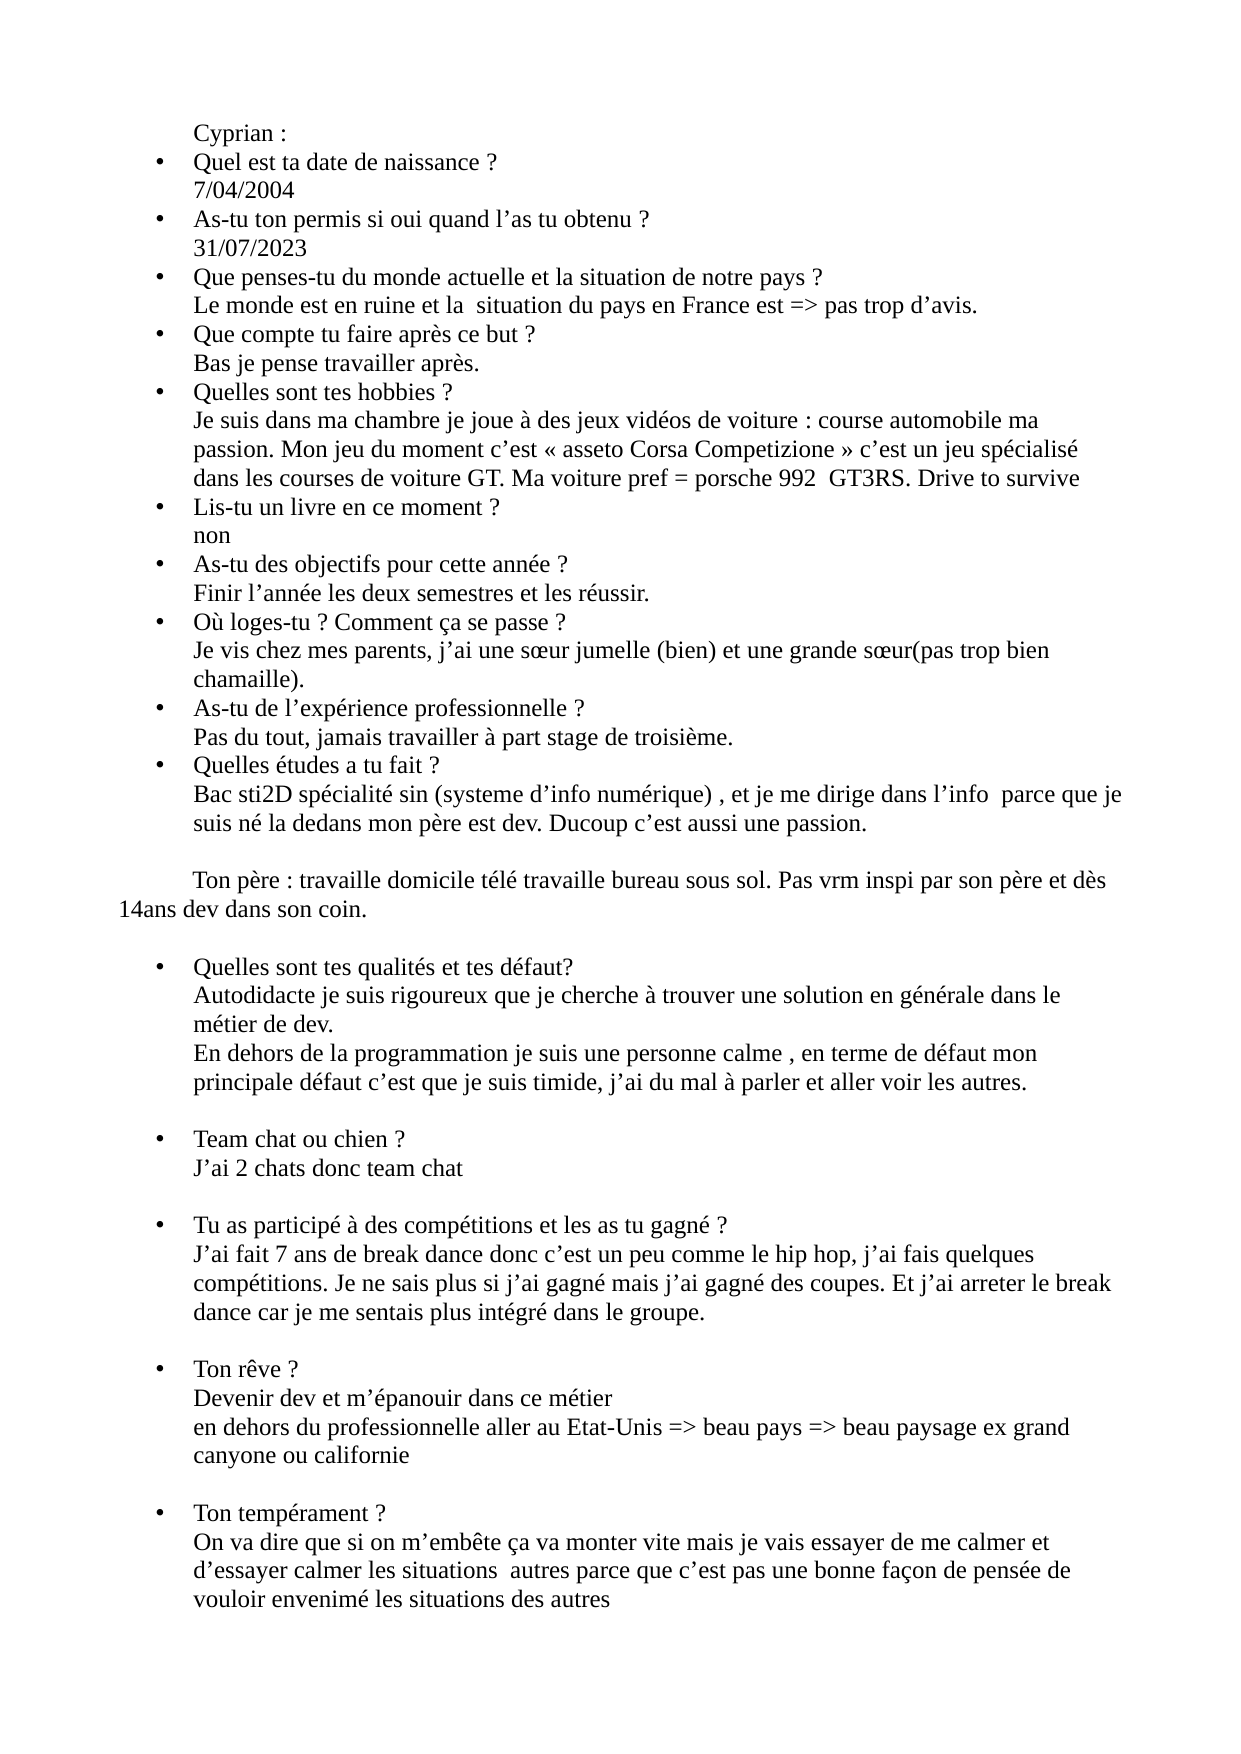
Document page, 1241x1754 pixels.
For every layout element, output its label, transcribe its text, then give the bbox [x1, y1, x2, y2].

list Finir l’année les deux semestres et les réussir. [156, 578, 1122, 607]
list Que compte tu faire après ce but ? [156, 319, 1122, 348]
list Je vis chez mes parents, j’ai une sœur jumelle (bien) et une grande sœur(pas trop bien chamaille). [156, 636, 1122, 693]
list As-tu des objectifs pour cette année ? [156, 549, 1122, 578]
text Ton père : travaille domicile télé travaille bureau sous sol. Pas vrm inspi par son père et dès 14ans dev dans son coin. [118, 866, 1122, 923]
list Lis-tu un livre en ce moment ? [156, 492, 1122, 521]
list Je suis dans ma chambre je joue à des jeux vidéos de voiture : course automobile ma passion. Mon jeu du moment c’est « asseto Corsa Competizione » c’est un jeu spécialisé dans les courses de voiture GT. Ma voiture pref = porsche 992 GT3RS. Drive to survive [156, 406, 1122, 492]
list As-tu de l’expérience professionnelle ? [156, 693, 1122, 722]
list non [156, 521, 1122, 549]
list En dehors de la programmation je suis une personne calme , en terme de défaut mon principale défaut c’est que je suis timide, j’ai du mal à parler et aller voir les autres. [156, 1038, 1122, 1096]
list Devenir dev et m’épanouir dans ce métier [156, 1383, 1122, 1412]
list Bac sti2D spécialité sin (systeme d’info numérique) , et je me dirige dans l’info parce que je suis né la dedans mon père est dev. Ducoup c’est aussi une passion. [156, 779, 1122, 837]
list Quel est ta date de naissance ? [156, 147, 1122, 176]
list 7/04/2004 [156, 176, 1122, 204]
list Team chat ou chien ? [156, 1124, 1122, 1153]
list 31/07/2023 [156, 233, 1122, 262]
list Quelles études a tu fait ? [156, 751, 1122, 779]
list Le monde est en ruine et la situation du pays en France est => pas trop d’avis. [156, 291, 1122, 319]
list Cyprian : [156, 118, 1122, 147]
list As-tu ton permis si oui quand l’as tu obtenu ? [156, 204, 1122, 233]
list Tu as participé à des compétitions et les as tu gagné ? [156, 1211, 1122, 1239]
list Autodidacte je suis rigoureux que je cherche à trouver une solution en générale dans le métier de dev. [156, 981, 1122, 1038]
list J’ai fait 7 ans de break dance donc c’est un peu comme le hip hop, j’ai fais quelques compétitions. Je ne sais plus si j’ai gagné mais j’ai gagné des coupes. Et j’ai arreter le break dance car je me sentais plus intégré dans le groupe. [156, 1239, 1122, 1326]
list Ton tempérament ? [156, 1498, 1122, 1527]
list Que penses-tu du monde actuelle et la situation de notre pays ? [156, 262, 1122, 291]
list Bas je pense travailler après. [156, 348, 1122, 377]
list Pas du tout, jamais travailler à part stage de troisième. [156, 722, 1122, 751]
list Quelles sont tes qualités et tes défaut? [156, 952, 1122, 981]
list On va dire que si on m’embête ça va monter vite mais je vais essayer de me calmer et d’essayer calmer les situations autres parce que c’est pas une bonne façon de pensée de vouloir envenimé les situations des autres [156, 1527, 1122, 1613]
list Quelles sont tes hobbies ? [156, 377, 1122, 406]
list en dehors du professionnelle aller au Etat-Unis => beau pays => beau paysage ex grand canyone ou californie [156, 1412, 1122, 1469]
list Ton rêve ? [156, 1354, 1122, 1383]
list Où loges-tu ? Comment ça se passe ? [156, 607, 1122, 636]
list J’ai 2 chats donc team chat [156, 1153, 1122, 1182]
